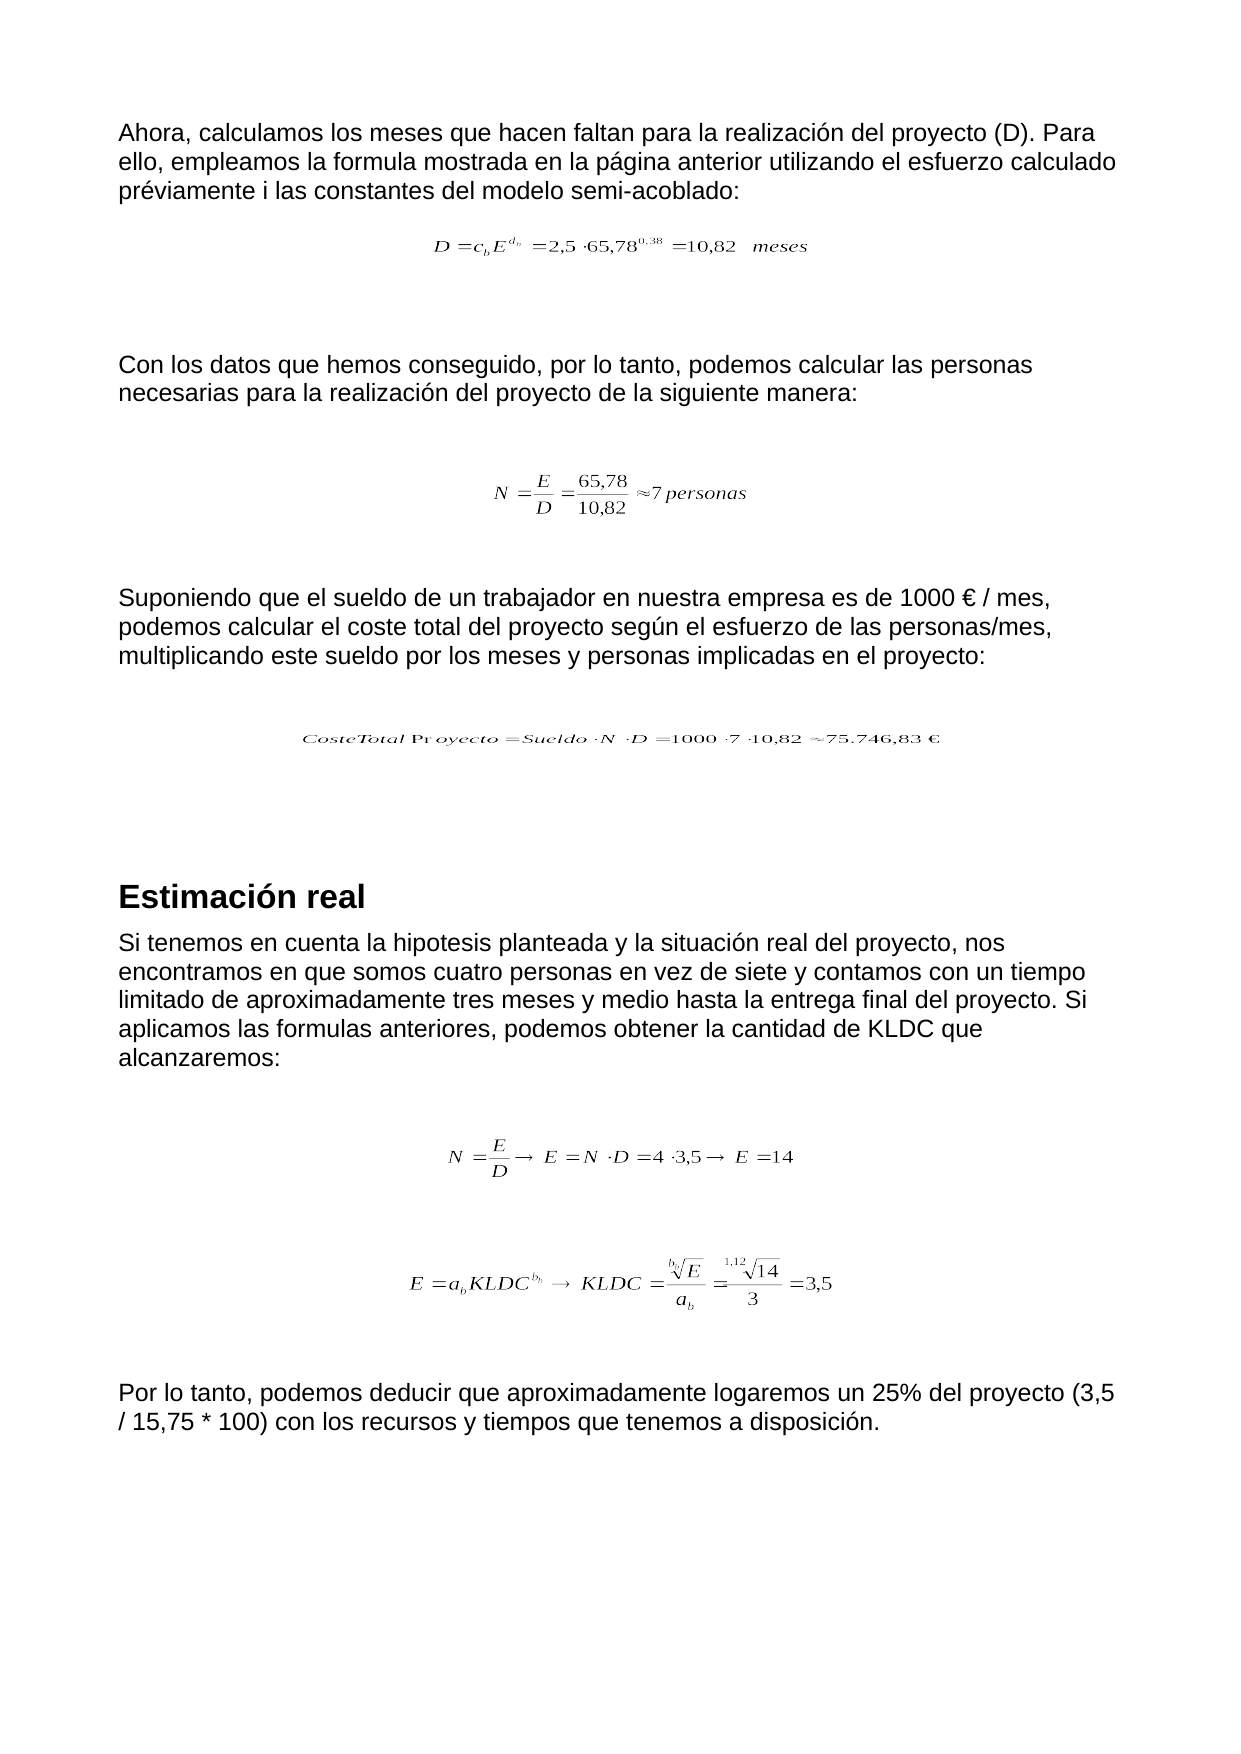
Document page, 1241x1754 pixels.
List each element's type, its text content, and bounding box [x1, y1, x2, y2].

text Ahora, calculamos los meses que hacen faltan para la realización del proyecto (D). Para ello, empleamos la formula mostrada en la página anterior utilizando el esfuerzo calculado préviamente i las constantes del modelo semi-acoblado: [118, 118, 1122, 204]
subtitle Estimación real [118, 877, 1122, 915]
text Con los datos que hemos conseguido, por lo tanto, podemos calcular las personas necesarias para la realización del proyecto de la siguiente manera: [118, 350, 1122, 407]
text Por lo tanto, podemos deducir que aproximadamente logaremos un 25% del proyecto (3,5 / 15,75 * 100) con los recursos y tiempos que tenemos a disposición. [118, 1378, 1122, 1435]
text Suponiendo que el sueldo de un trabajador en nuestra empresa es de 1000 € / mes, podemos calcular el coste total del proyecto según el esfuerzo de las personas/mes, multiplicando este sueldo por los meses y personas implicadas en el proyecto: [118, 583, 1122, 670]
text Si tenemos en cuenta la hipotesis planteada y la situación real del proyecto, nos encontramos en que somos cuatro personas en vez de siete y contamos con un tiempo limitado de aproximadamente tres meses y medio hasta la entrega final del proyecto. Si aplicamos las formulas anteriores, podemos obtener la cantidad de KLDC que alcanzaremos: [118, 928, 1122, 1072]
